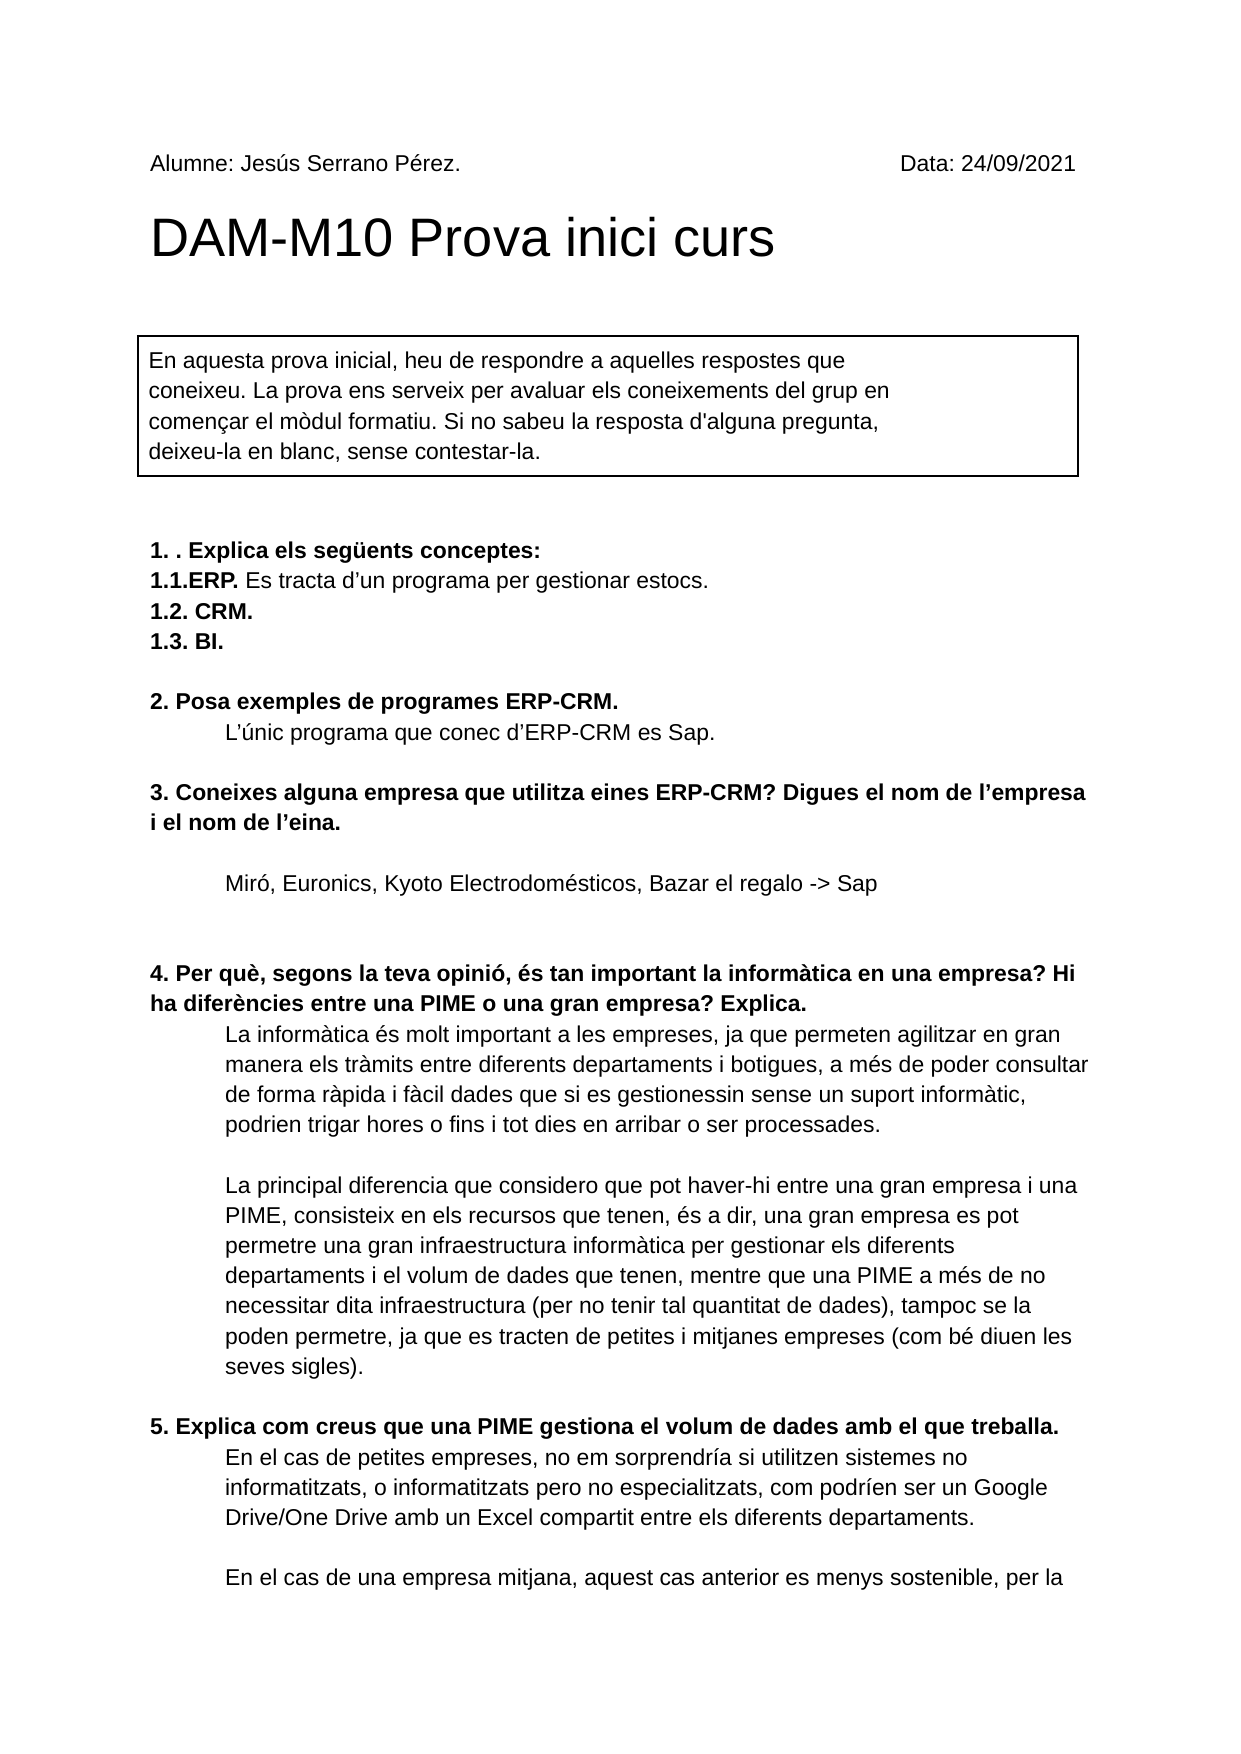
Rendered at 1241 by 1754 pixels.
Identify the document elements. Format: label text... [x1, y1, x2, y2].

text 3. Coneixes alguna empresa que utilitza eines ERP-CRM? Digues el nom de l’empresa i el nom de l’eina. [150, 779, 1090, 835]
text Miró, Euronics, Kyoto Electrodomésticos, Bazar el regalo -> Sap [150, 869, 1090, 956]
text En el cas de petites empreses, no em sorprendría si utilitzen sistemes no informatitzats, o informatitzats pero no especialitzats, com podríen ser un Google Drive/One Drive amb un Excel compartit entre els diferents departaments. [150, 1443, 1090, 1560]
text L’únic programa que conec d’ERP-CRM es Sap. [150, 718, 1090, 775]
text En el cas de una empresa mitjana, aquest cas anterior es menys sostenible, per la [150, 1564, 1090, 1591]
text 2. Posa exemples de programes ERP-CRM. [150, 688, 1090, 714]
text La principal diferencia que considero que pot haver-hi entre una gran empresa i una PIME, consisteix en els recursos que tenen, és a dir, una gran empresa es pot permetre una gran infraestructura informàtica per gestionar els diferents departaments i el volum de dades que tenen, mentre que una PIME a més de no necessitar dita infraestructura (per no tenir tal quantitat de dades), tampoc se la poden permetre, ja que es tracten de petites i mitjanes empreses (com bé diuen les seves sigles). [150, 1172, 1090, 1409]
text La informàtica és molt important a les empreses, ja que permeten agilitzar en gran manera els tràmits entre diferents departaments i botigues, a més de poder consultar de forma ràpida i fàcil dades que si es gestionessin sense un suport informàtic, podrien trigar hores o fins i tot dies en arribar o ser processades. [150, 1021, 1090, 1137]
text 4. Per què, segons la teva opinió, és tan important la informàtica en una empresa? Hi ha diferències entre una PIME o una gran empresa? Explica. [150, 960, 1090, 1017]
text 1. . Explica els següents conceptes: 1.1.ERP. Es tracta d’un programa per gestionar estocs. 1.2. CRM. 1.3. BI. [150, 477, 1090, 684]
title DAM-M10 Prova inici curs [150, 206, 1090, 268]
text 5. Explica com creus que una PIME gestiona el volum de dades amb el que treballa. [150, 1413, 1090, 1439]
table_header En aquesta prova inicial, heu de respondre a aquelles respostes que coneixeu. La prova ens serveix per avaluar els coneixements del grup en començar el mòdul formatiu. Si no sabeu la resposta d'alguna pregunta, deixeu-la en blanc, sense contestar-la. [139, 337, 1077, 475]
